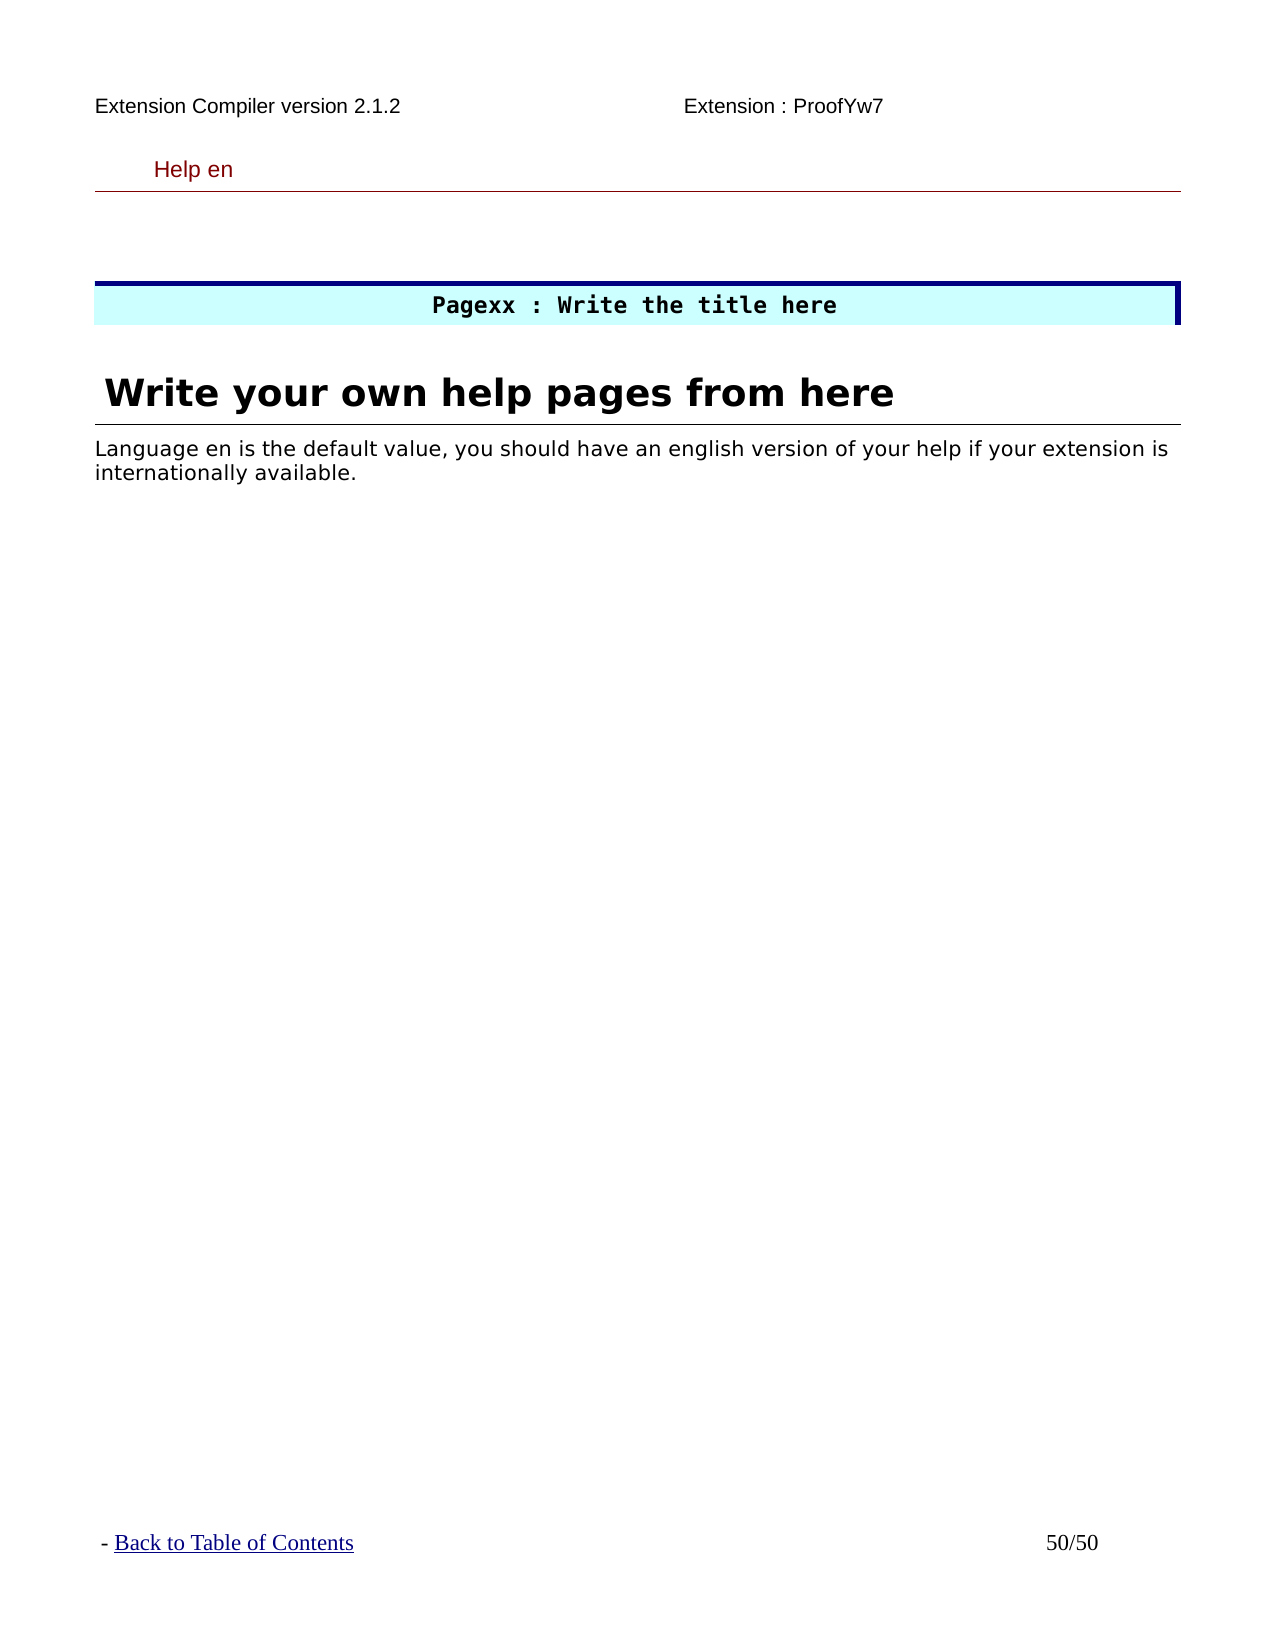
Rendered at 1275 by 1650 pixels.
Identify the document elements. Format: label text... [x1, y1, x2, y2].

text Pagexx : Write the title here [94, 282, 1175, 325]
text Language en is the default value, you should have an english version of your help if your extension is internationally available. [94, 437, 1181, 486]
text Write your own help pages from here [94, 361, 1181, 424]
text Help en [94, 147, 1181, 192]
